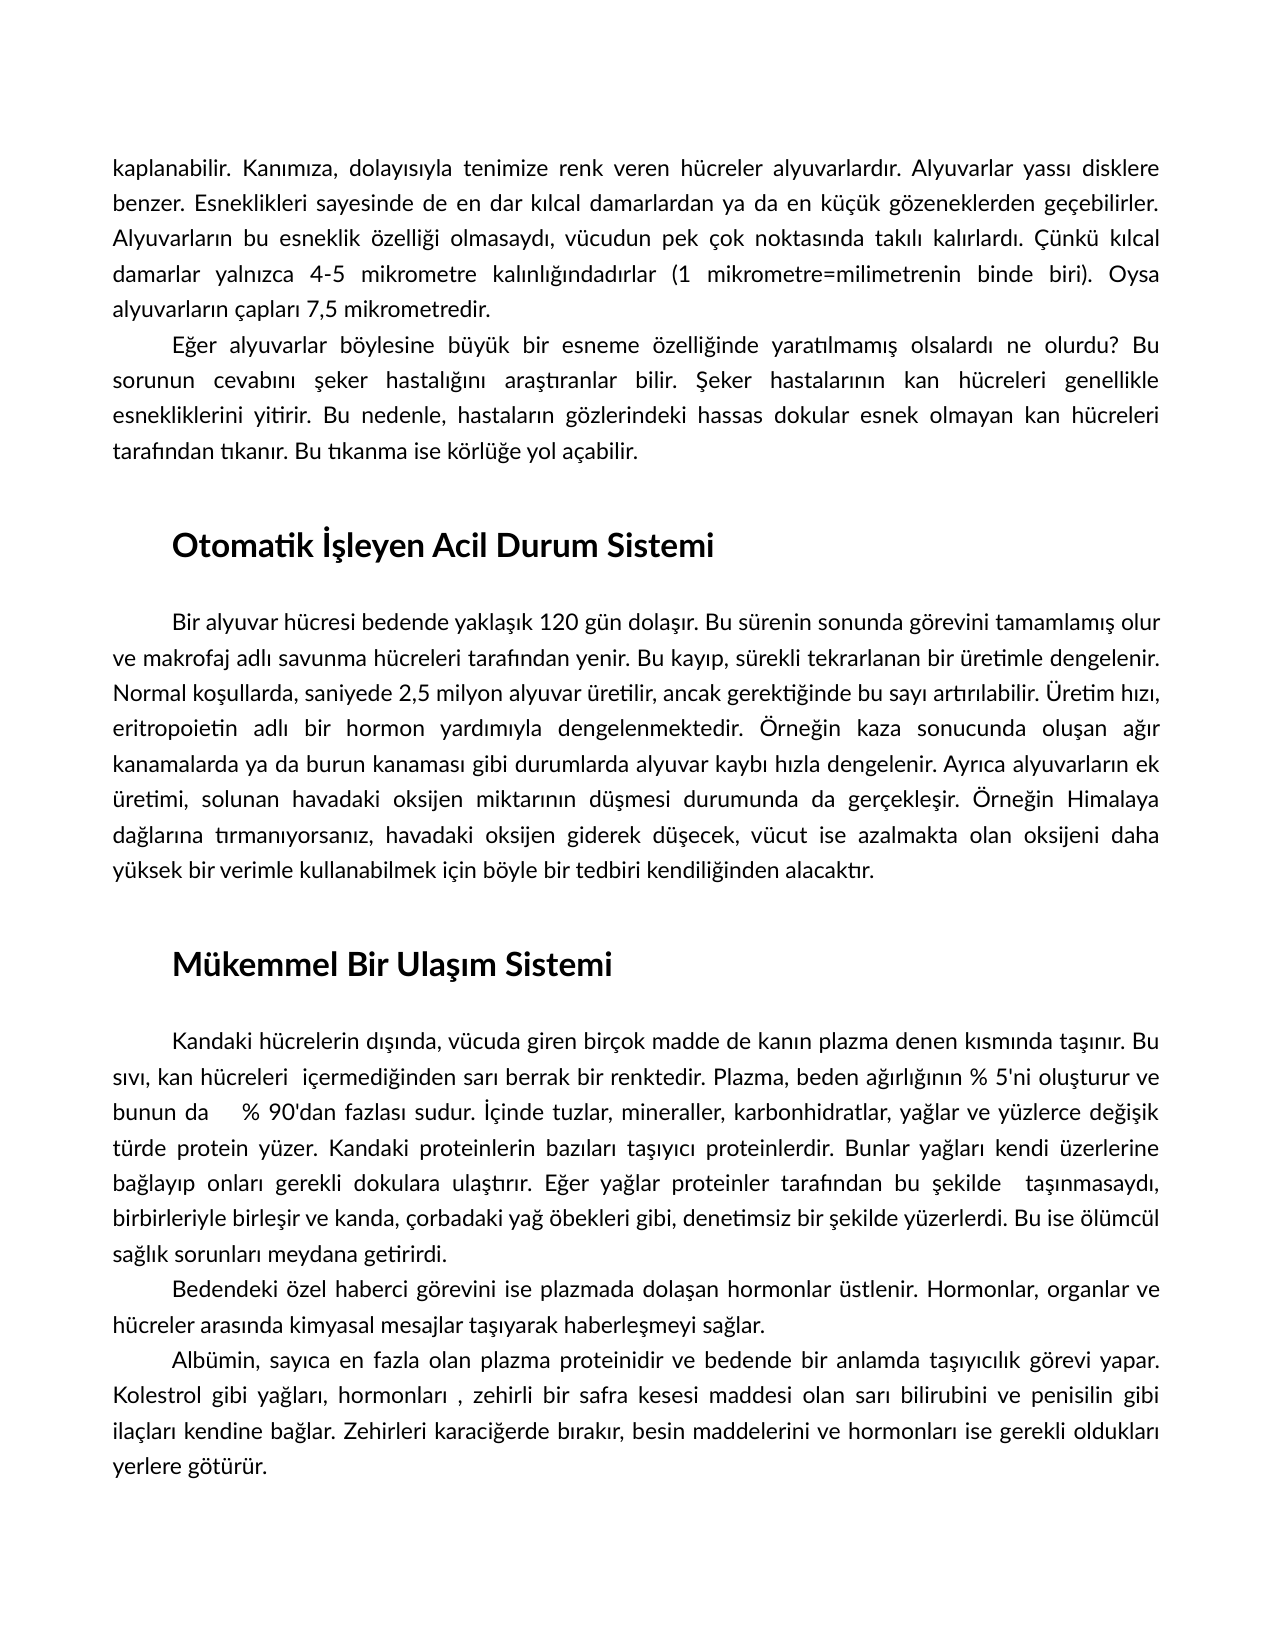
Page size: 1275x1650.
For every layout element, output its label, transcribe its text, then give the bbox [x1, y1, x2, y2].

text Albümin, sayıca en fazla olan plazma proteinidir ve bedende bir anlamda taşıyıcılık görevi yapar. Kolestrol gibi yağları, hormonları , zehirli bir safra kesesi maddesi olan sarı bilirubini ve penisilin gibi ilaçları kendine bağlar. Zehirleri karaciğerde bırakır, besin maddelerini ve hormonları ise gerekli oldukları yerlere götürür. [112, 1340, 1161, 1482]
text Bedendeki özel haberci görevini ise plazmada dolaşan hormonlar üstlenir. Hormonlar, organlar ve hücreler arasında kimyasal mesajlar taşıyarak haberleşmeyi sağlar. [112, 1269, 1161, 1340]
text Mükemmel Bir Ulaşım Sistemi [112, 948, 1161, 983]
text Otomatik İşleyen Acil Durum Sistemi [112, 529, 1161, 564]
text Kandaki hücrelerin dışında, vücuda giren birçok madde de kanın plazma denen kısmında taşınır. Bu sıvı, kan hücreleri içermediğinden sarı berrak bir renktedir. Plazma, beden ağırlığının % 5'ni oluşturur ve bunun da % 90'dan fazlası sudur. İçinde tuzlar, mineraller, karbonhidratlar, yağlar ve yüzlerce değişik türde protein yüzer. Kandaki proteinlerin bazıları taşıyıcı proteinlerdir. Bunlar yağları kendi üzerlerine bağlayıp onları gerekli dokulara ulaştırır. Eğer yağlar proteinler tarafından bu şekilde taşınmasaydı, birbirleriyle birleşir ve kanda, çorbadaki yağ öbekleri gibi, denetimsiz bir şekilde yüzerlerdi. Bu ise ölümcül sağlık sorunları meydana getirirdi. [112, 1021, 1161, 1269]
text Bir alyuvar hücresi bedende yaklaşık 120 gün dolaşır. Bu sürenin sonunda görevini tamamlamış olur ve makrofaj adlı savunma hücreleri tarafından yenir. Bu kayıp, sürekli tekrarlanan bir üretimle dengelenir. Normal koşullarda, saniyede 2,5 milyon alyuvar üretilir, ancak gerektiğinde bu sayı artırılabilir. Üretim hızı, eritropoietin adlı bir hormon yardımıyla dengelenmektedir. Örneğin kaza sonucunda oluşan ağır kanamalarda ya da burun kanaması gibi durumlarda alyuvar kaybı hızla dengelenir. Ayrıca alyuvarların ek üretimi, solunan havadaki oksijen miktarının düşmesi durumunda da gerçekleşir. Örneğin Himalaya dağlarına tırmanıyorsanız, havadaki oksijen giderek düşecek, vücut ise azalmakta olan oksijeni daha yüksek bir verimle kullanabilmek için böyle bir tedbiri kendiliğinden alacaktır. [112, 602, 1161, 886]
text kaplanabilir. Kanımıza, dolayısıyla tenimize renk veren hücreler alyuvarlardır. Alyuvarlar yassı disklere benzer. Esneklikleri sayesinde de en dar kılcal damarlardan ya da en küçük gözeneklerden geçebilirler. Alyuvarların bu esneklik özelliği olmasaydı, vücudun pek çok noktasında takılı kalırlardı. Çünkü kılcal damarlar yalnızca 4-5 mikrometre kalınlığındadırlar (1 mikrometre=milimetrenin binde biri). Oysa alyuvarların çapları 7,5 mikrometredir. [112, 148, 1161, 325]
text Eğer alyuvarlar böylesine büyük bir esneme özelliğinde yaratılmamış olsalardı ne olurdu? Bu sorunun cevabını şeker hastalığını araştıranlar bilir. Şeker hastalarının kan hücreleri genellikle esnekliklerini yitirir. Bu nedenle, hastaların gözlerindeki hassas dokular esnek olmayan kan hücreleri tarafından tıkanır. Bu tıkanma ise körlüğe yol açabilir. [112, 325, 1161, 466]
